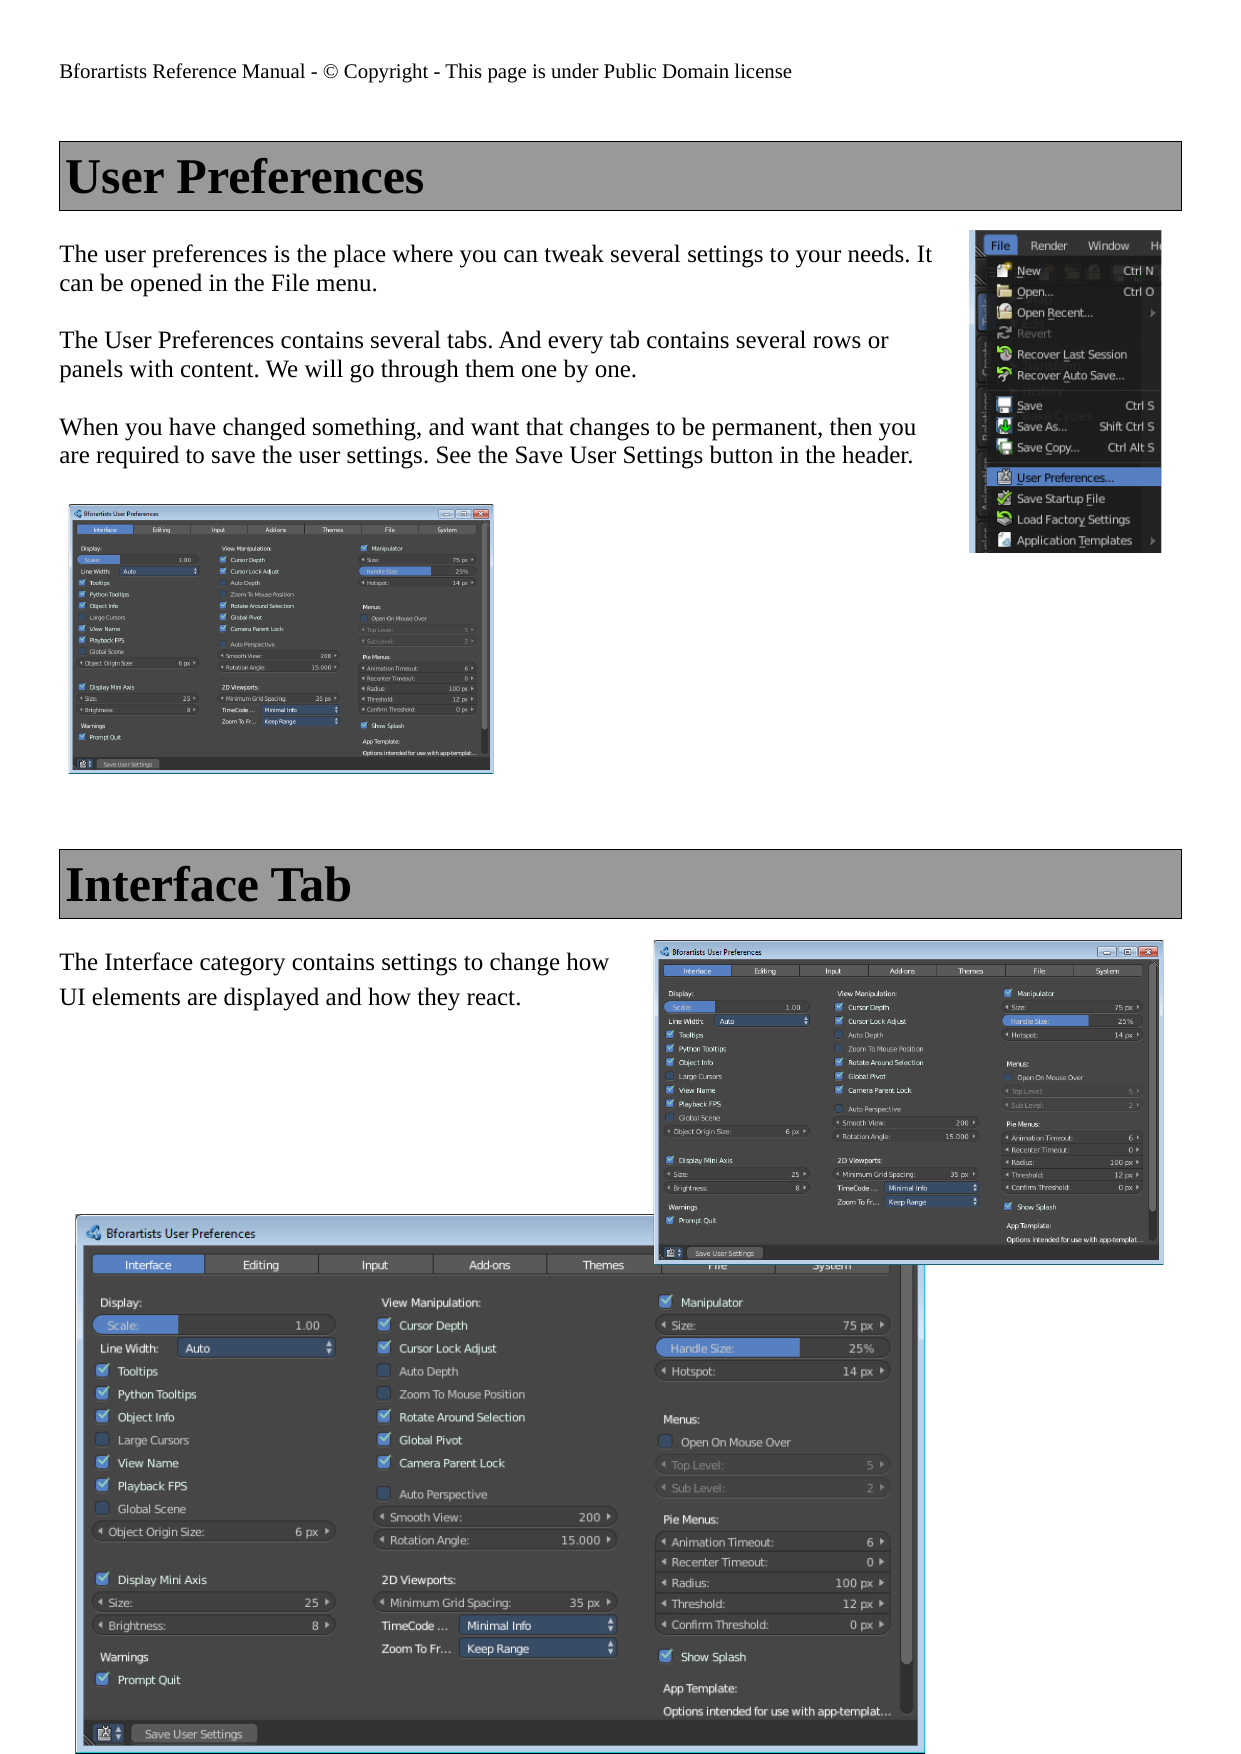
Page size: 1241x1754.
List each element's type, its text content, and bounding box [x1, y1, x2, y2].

table_header User Preferences [60, 142, 1181, 210]
text The Interface category contains settings to change how UI elements are displayed and how they react. [59, 947, 653, 1010]
text The user preferences is the place where you can tweak several settings to your needs. It can be opened in the File menu. [59, 239, 969, 297]
picture [68, 504, 494, 774]
picture [75, 940, 1164, 1754]
picture [969, 230, 1162, 553]
text The User Preferences contains several tabs. And every tab contains several rows or panels with content. We will go through them one by one. [59, 326, 969, 383]
table_header Interface Tab [60, 850, 1181, 918]
text When you have changed something, and want that changes to be permanent, then you are required to save the user settings. See the Save User Settings button in the header. [59, 412, 969, 469]
